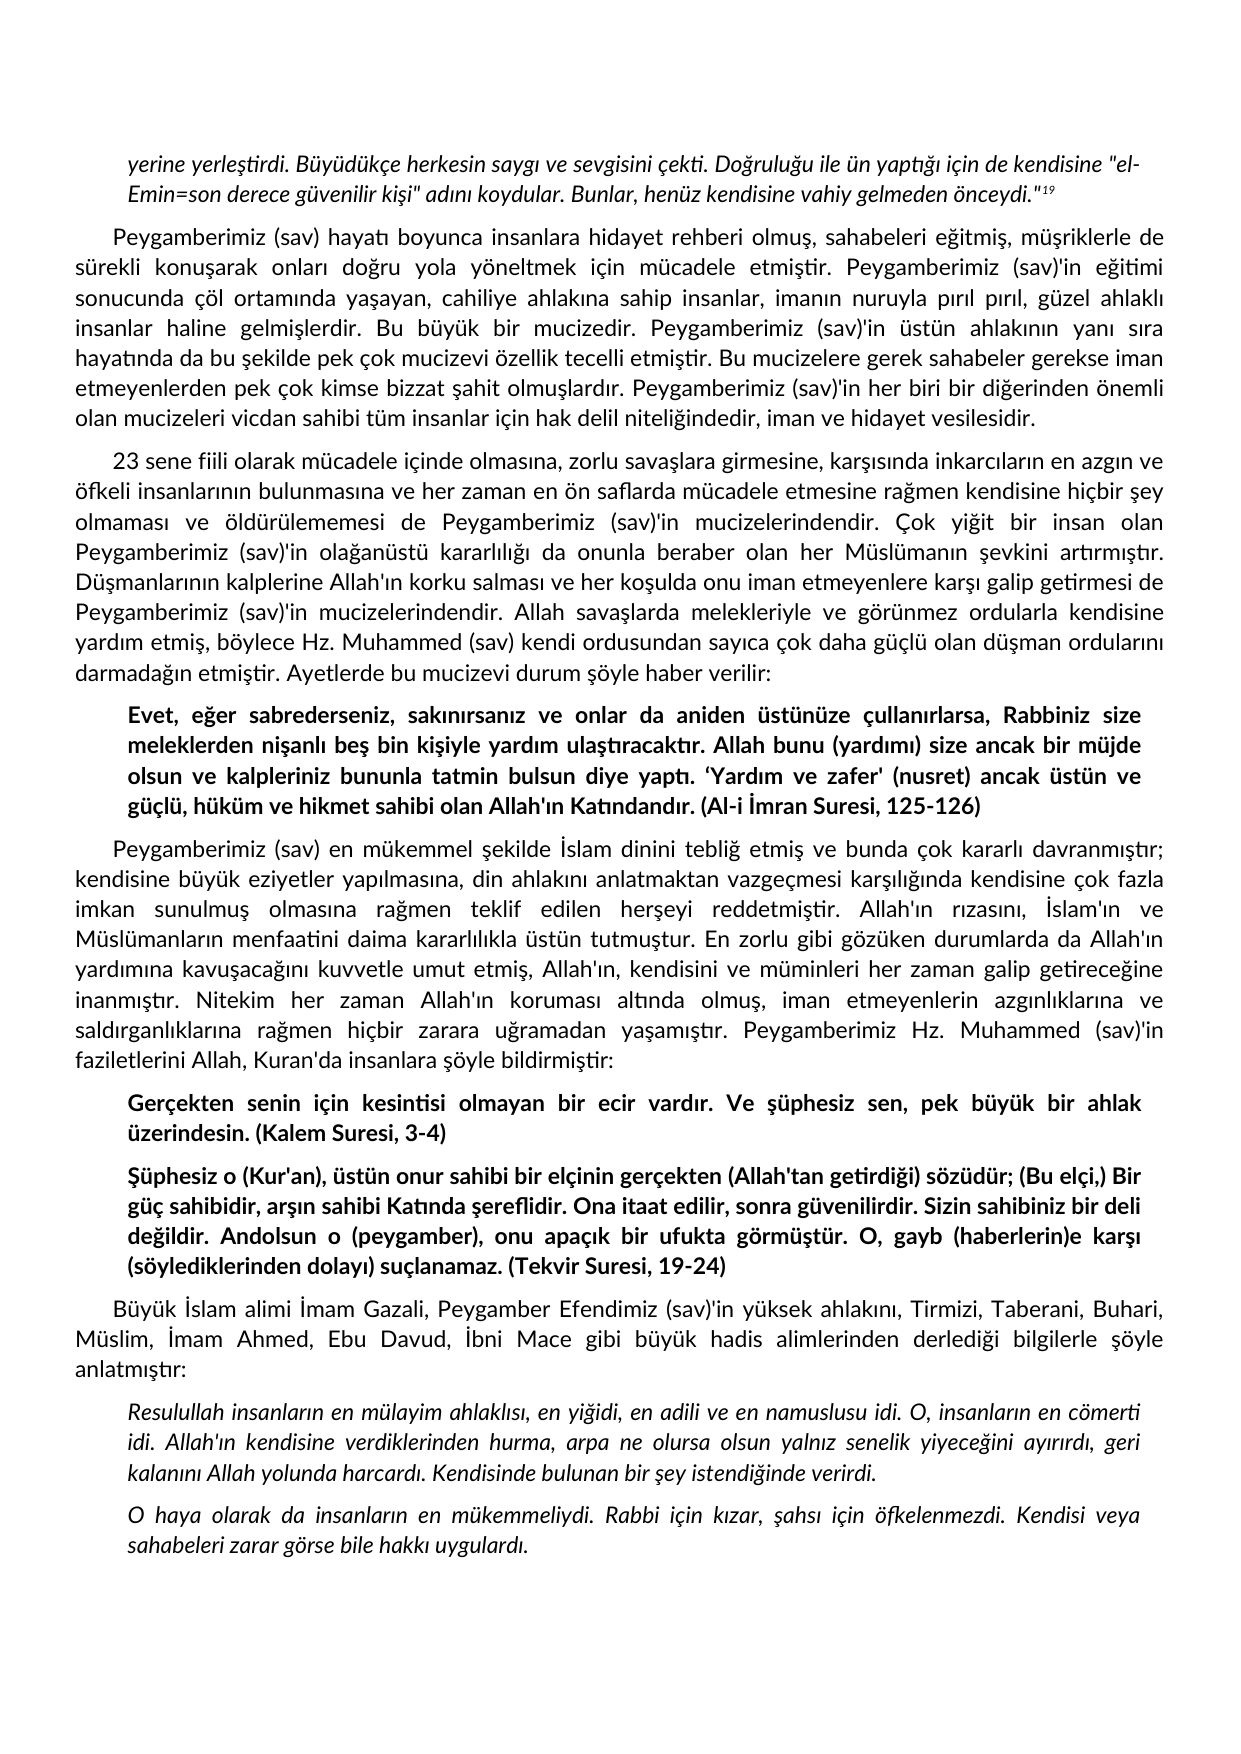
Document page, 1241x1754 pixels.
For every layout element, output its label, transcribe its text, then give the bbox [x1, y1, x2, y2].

text Resulullah insanların en mülayim ahlaklısı, en yiğidi, en adili ve en namuslusu idi. O, insanların en cömerti idi. Allah'ın kendisine verdiklerinden hurma, arpa ne olursa olsun yalnız senelik yiyeceğini ayırırdı, geri kalanını Allah yolunda harcardı. Kendisinde bulunan bir şey istendiğinde verirdi. [127, 1398, 1143, 1486]
text O haya olarak da insanların en mükemmeliydi. Rabbi için kızar, şahsı için öfkelenmezdi. Kendisi veya sahabeleri zarar görse bile hakkı uygulardı. [127, 1501, 1143, 1559]
text 23 sene fiili olarak mücadele içinde olmasına, zorlu savaşlara girmesine, karşısında inkarcıların en azgın ve öfkeli insanlarının bulunmasına ve her zaman en ön saflarda mücadele etmesine rağmen kendisine hiçbir şey olmaması ve öldürülememesi de Peygamberimiz (sav)'in mucizelerindendir. Çok yiğit bir insan olan Peygamberimiz (sav)'in olağanüstü kararlılığı da onunla beraber olan her Müslümanın şevkini artırmıştır. Düşmanlarının kalplerine Allah'ın korku salması ve her koşulda onu iman etmeyenlere karşı galip getirmesi de Peygamberimiz (sav)'in mucizelerindendir. Allah savaşlarda melekleriyle ve görünmez ordularla kendisine yardım etmiş, böylece Hz. Muhammed (sav) kendi ordusundan sayıca çok daha güçlü olan düşman ordularını darmadağın etmiştir. Ayetlerde bu mucizevi durum şöyle haber verilir: [75, 447, 1165, 686]
text yerine yerleştirdi. Büyüdükçe herkesin saygı ve sevgisini çekti. Doğruluğu ile ün yaptığı için de kendisine "el-Emin=son derece güvenilir kişi" adını koydular. Bunlar, henüz kendisine vahiy gelmeden önceydi."19 [127, 150, 1143, 208]
text Peygamberimiz (sav) en mükemmel şekilde İslam dinini tebliğ etmiş ve bunda çok kararlı davranmıştır; kendisine büyük eziyetler yapılmasına, din ahlakını anlatmaktan vazgeçmesi karşılığında kendisine çok fazla imkan sunulmuş olmasına rağmen teklif edilen herşeyi reddetmiştir. Allah'ın rızasını, İslam'ın ve Müslümanların menfaatini daima kararlılıkla üstün tutmuştur. En zorlu gibi gözüken durumlarda da Allah'ın yardımına kavuşacağını kuvvetle umut etmiş, Allah'ın, kendisini ve müminleri her zaman galip getireceğine inanmıştır. Nitekim her zaman Allah'ın koruması altında olmuş, iman etmeyenlerin azgınlıklarına ve saldırganlıklarına rağmen hiçbir zarara uğramadan yaşamıştır. Peygamberimiz Hz. Muhammed (sav)'in faziletlerini Allah, Kuran'da insanlara şöyle bildirmiştir: [75, 834, 1165, 1073]
text Peygamberimiz (sav) hayatı boyunca insanlara hidayet rehberi olmuş, sahabeleri eğitmiş, müşriklerle de sürekli konuşarak onları doğru yola yöneltmek için mücadele etmiştir. Peygamberimiz (sav)'in eğitimi sonucunda çöl ortamında yaşayan, cahiliye ahlakına sahip insanlar, imanın nuruyla pırıl pırıl, güzel ahlaklı insanlar haline gelmişlerdir. Bu büyük bir mucizedir. Peygamberimiz (sav)'in üstün ahlakının yanı sıra hayatında da bu şekilde pek çok mucizevi özellik tecelli etmiştir. Bu mucizelere gerek sahabeler gerekse iman etmeyenlerden pek çok kimse bizzat şahit olmuşlardır. Peygamberimiz (sav)'in her biri bir diğerinden önemli olan mucizeleri vicdan sahibi tüm insanlar için hak delil niteliğindedir, iman ve hidayet vesilesidir. [75, 223, 1165, 432]
text Şüphesiz o (Kur'an), üstün onur sahibi bir elçinin gerçekten (Allah'tan getirdiği) sözüdür; (Bu elçi,) Bir güç sahibidir, arşın sahibi Katında şereflidir. Ona itaat edilir, sonra güvenilirdir. Sizin sahibiniz bir deli değildir. Andolsun o (peygamber), onu apaçık bir ufukta görmüştür. O, gayb (haberlerin)e karşı (söylediklerinden dolayı) suçlanamaz. (Tekvir Suresi, 19-24) [127, 1161, 1143, 1279]
text Gerçekten senin için kesintisi olmayan bir ecir vardır. Ve şüphesiz sen, pek büyük bir ahlak üzerindesin. (Kalem Suresi, 3-4) [127, 1088, 1143, 1146]
text Büyük İslam alimi İmam Gazali, Peygamber Efendimiz (sav)'in yüksek ahlakını, Tirmizi, Taberani, Buhari, Müslim, İmam Ahmed, Ebu Davud, İbni Mace gibi büyük hadis alimlerinden derlediği bilgilerle şöyle anlatmıştır: [75, 1295, 1165, 1383]
text Evet, eğer sabrederseniz, sakınırsanız ve onlar da aniden üstünüze çullanırlarsa, Rabbiniz size meleklerden nişanlı beş bin kişiyle yardım ulaştıracaktır. Allah bunu (yardımı) size ancak bir müjde olsun ve kalpleriniz bununla tatmin bulsun diye yaptı. ‘Yardım ve zafer' (nusret) ancak üstün ve güçlü, hüküm ve hikmet sahibi olan Allah'ın Katındandır. (Al-i İmran Suresi, 125-126) [127, 701, 1143, 819]
